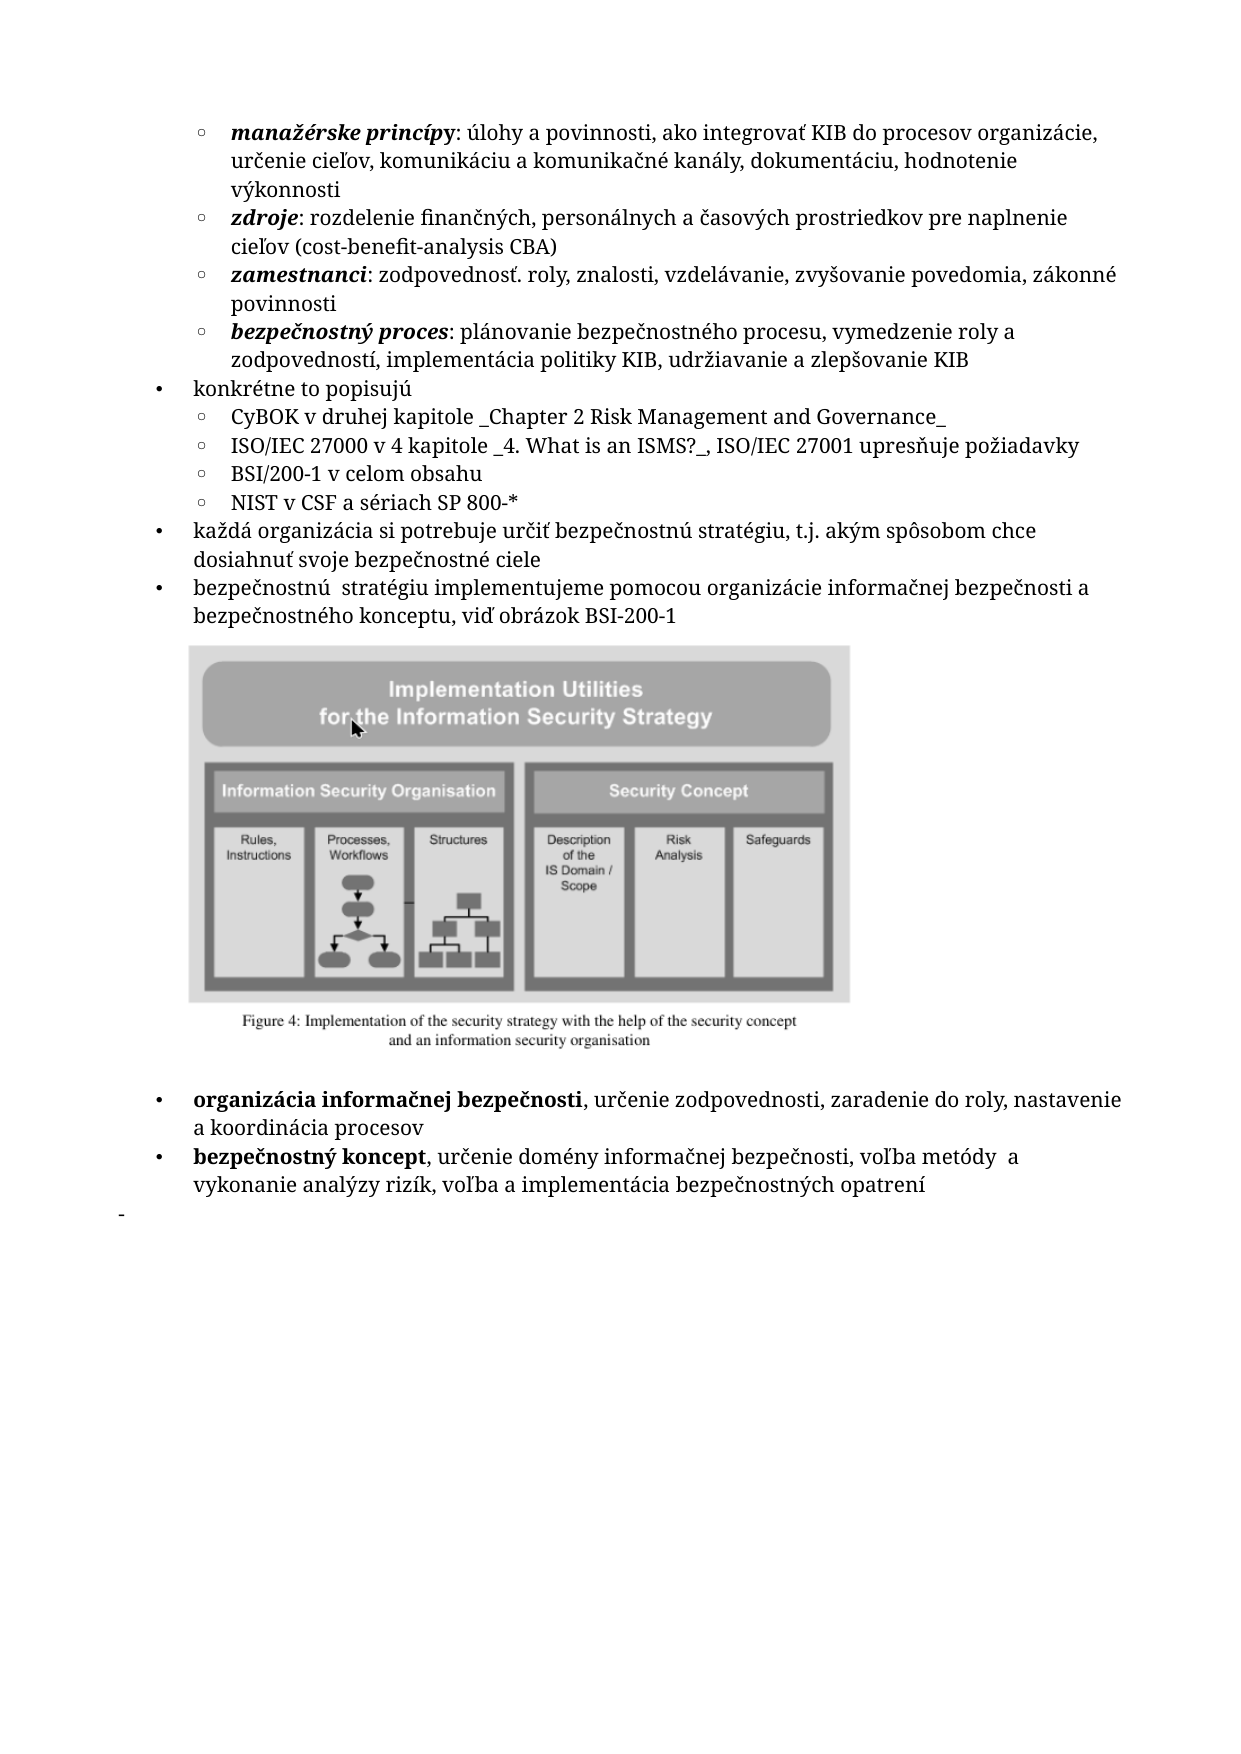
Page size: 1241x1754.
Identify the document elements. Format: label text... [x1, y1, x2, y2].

list bezpečnostný koncept, určenie domény informačnej bezpečnosti, voľba metódy a vykonanie analýzy rizík, voľba a implementácia bezpečnostných opatrení [156, 1142, 1122, 1199]
list ISO/IEC 27000 v 4 kapitole _4. What is an ISMS?_, ISO/IEC 27001 upresňuje požiadavky [193, 431, 1122, 459]
list konkrétne to popisujú [156, 374, 1122, 402]
picture [177, 645, 863, 1061]
list BSI/200-1 v celom obsahu [193, 459, 1122, 488]
list bezpečnostnú stratégiu implementujeme pomocou organizácie informačnej bezpečnosti a bezpečnostného konceptu, viď obrázok BSI-200-1 [156, 573, 1122, 630]
list zdroje: rozdelenie finančných, personálnych a časových prostriedkov pre naplnenie cieľov (cost-benefit-analysis CBA) [193, 203, 1122, 260]
list organizácia informačnej bezpečnosti, určenie zodpovednosti, zaradenie do roly, nastavenie a koordinácia procesov [156, 1085, 1122, 1142]
list CyBOK v druhej kapitole _Chapter 2 Risk Management and Governance_ [193, 402, 1122, 431]
list zamestnanci: zodpovednosť. roly, znalosti, vzdelávanie, zvyšovanie povedomia, zákonné povinnosti [193, 260, 1122, 317]
list bezpečnostný proces: plánovanie bezpečnostného procesu, vymedzenie roly a zodpovedností, implementácia politiky KIB, udržiavanie a zlepšovanie KIB [193, 317, 1122, 374]
list manažérske princípy: úlohy a povinnosti, ako integrovať KIB do procesov organizácie, určenie cieľov, komunikáciu a komunikačné kanály, dokumentáciu, hodnotenie výkonnosti [193, 118, 1122, 203]
list každá organizácia si potrebuje určiť bezpečnostnú stratégiu, t.j. akým spôsobom chce dosiahnuť svoje bezpečnostné ciele [156, 516, 1122, 573]
text - [118, 1199, 1122, 1227]
list NIST v CSF a sériach SP 800-* [193, 488, 1122, 516]
